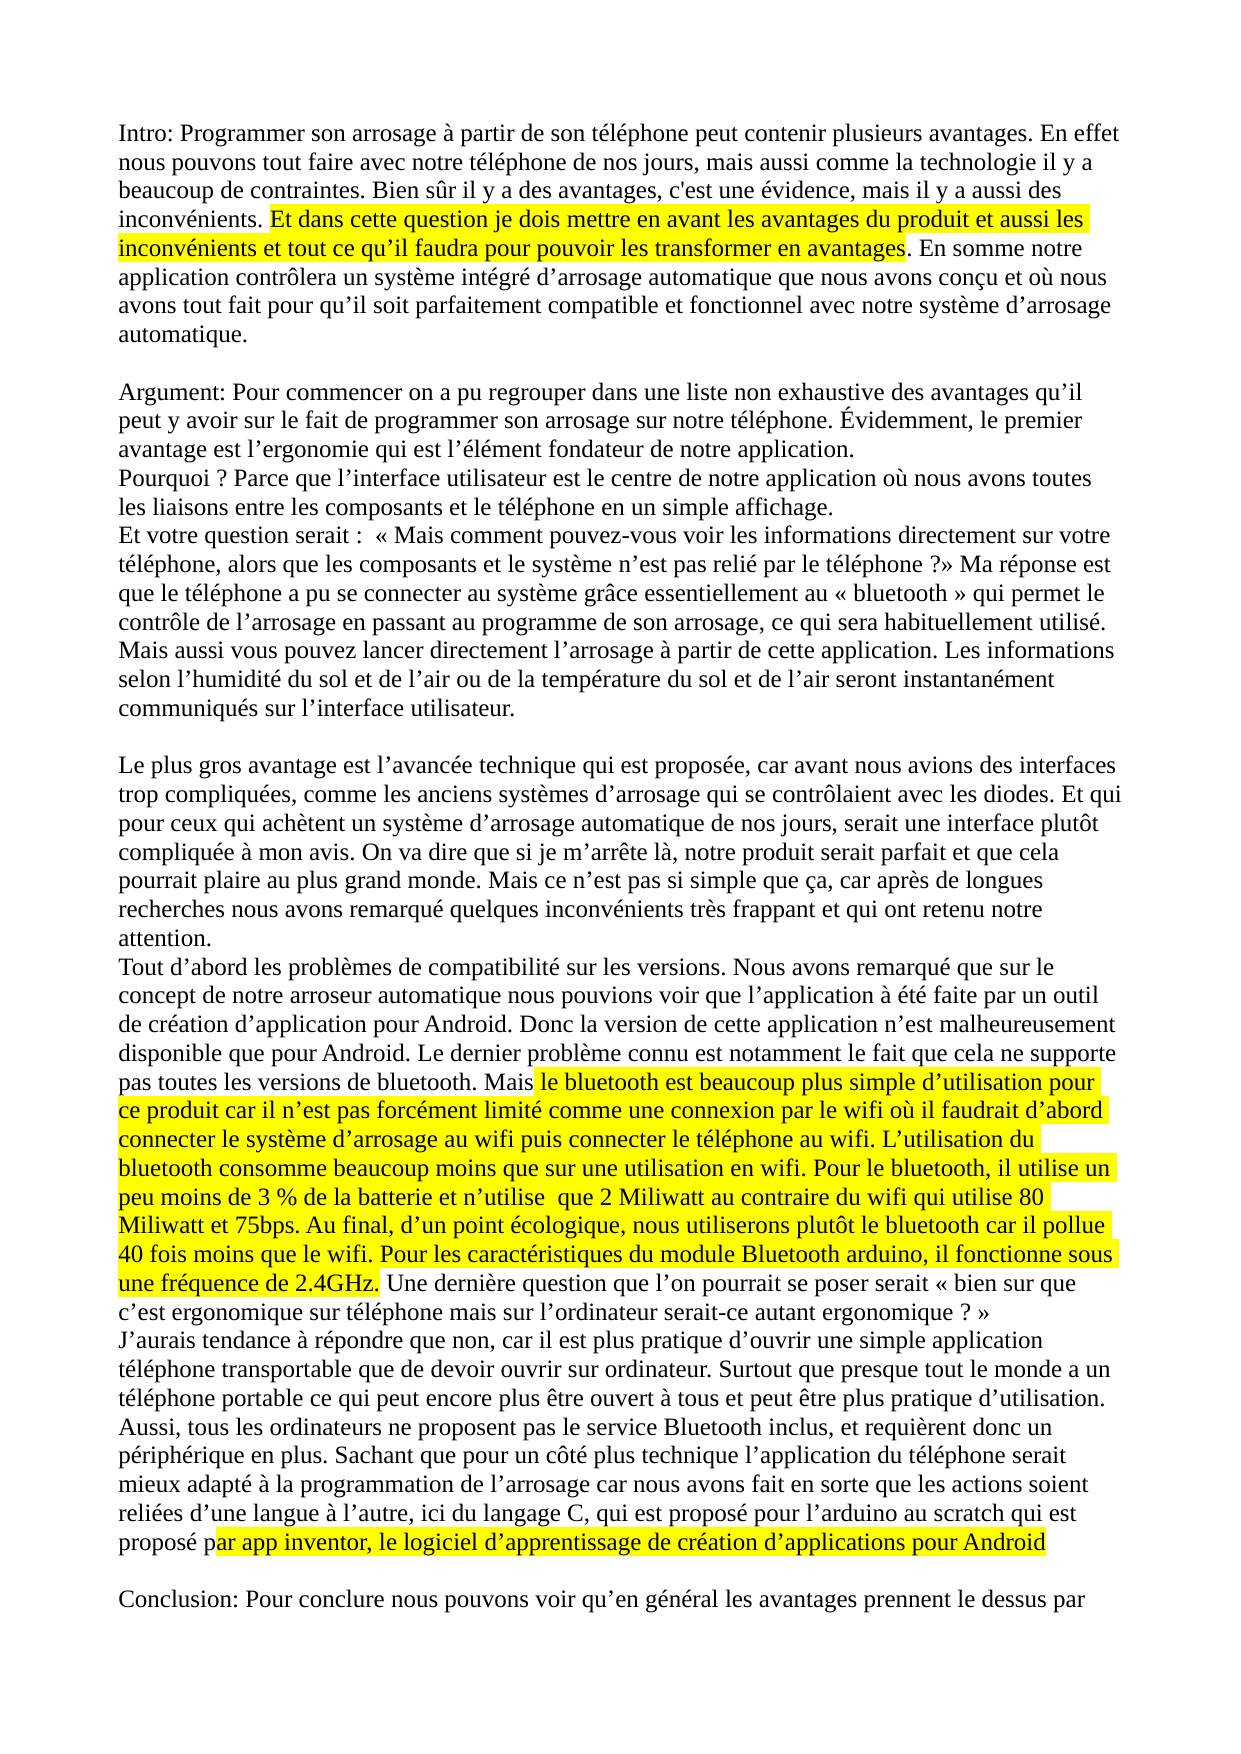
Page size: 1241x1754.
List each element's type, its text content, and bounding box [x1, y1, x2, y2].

text Le plus gros avantage est l’avancée technique qui est proposée, car avant nous avions des interfaces trop compliquées, comme les anciens systèmes d’arrosage qui se contrôlaient avec les diodes. Et qui pour ceux qui achètent un système d’arrosage automatique de nos jours, serait une interface plutôt compliquée à mon avis. On va dire que si je m’arrête là, notre produit serait parfait et que cela pourrait plaire au plus grand monde. Mais ce n’est pas si simple que ça, car après de longues recherches nous avons remarqué quelques inconvénients très frappant et qui ont retenu notre attention. [118, 751, 1122, 952]
text Pourquoi ? Parce que l’interface utilisateur est le centre de notre application où nous avons toutes les liaisons entre les composants et le téléphone en un simple affichage. [118, 463, 1122, 521]
text Tout d’abord les problèmes de compatibilité sur les versions. Nous avons remarqué que sur le concept de notre arroseur automatique nous pouvions voir que l’application à été faite par un outil de création d’application pour Android. Donc la version de cette application n’est malheureusement disponible que pour Android. Le dernier problème connu est notamment le fait que cela ne supporte pas toutes les versions de bluetooth. Mais le bluetooth est beaucoup plus simple d’utilisation pour ce produit car il n’est pas forcément limité comme une connexion par le wifi où il faudrait d’abord connecter le système d’arrosage au wifi puis connecter le téléphone au wifi. L’utilisation du bluetooth consomme beaucoup moins que sur une utilisation en wifi. Pour le bluetooth, il utilise un peu moins de 3 % de la batterie et n’utilise que 2 Miliwatt au contraire du wifi qui utilise 80 Miliwatt et 75bps. Au final, d’un point écologique, nous utiliserons plutôt le bluetooth car il pollue 40 fois moins que le wifi. Pour les caractéristiques du module Bluetooth arduino, il fonctionne sous une fréquence de 2.4GHz. Une dernière question que l’on pourrait se poser serait « bien sur que c’est ergonomique sur téléphone mais sur l’ordinateur serait-ce autant ergonomique ? » [118, 952, 1122, 1326]
text Et votre question serait : « Mais comment pouvez-vous voir les informations directement sur votre téléphone, alors que les composants et le système n’est pas relié par le téléphone ?» Ma réponse est que le téléphone a pu se connecter au système grâce essentiellement au « bluetooth » qui permet le contrôle de l’arrosage en passant au programme de son arrosage, ce qui sera habituellement utilisé. Mais aussi vous pouvez lancer directement l’arrosage à partir de cette application. Les informations selon l’humidité du sol et de l’air ou de la température du sol et de l’air seront instantanément communiqués sur l’interface utilisateur. [118, 521, 1122, 722]
text Conclusion: Pour conclure nous pouvons voir qu’en général les avantages prennent le dessus par [118, 1584, 1122, 1613]
text J’aurais tendance à répondre que non, car il est plus pratique d’ouvrir une simple application téléphone transportable que de devoir ouvrir sur ordinateur. Surtout que presque tout le monde a un téléphone portable ce qui peut encore plus être ouvert à tous et peut être plus pratique d’utilisation. Aussi, tous les ordinateurs ne proposent pas le service Bluetooth inclus, et requièrent donc un périphérique en plus. Sachant que pour un côté plus technique l’application du téléphone serait mieux adapté à la programmation de l’arrosage car nous avons fait en sorte que les actions soient reliées d’une langue à l’autre, ici du langage C, qui est proposé pour l’arduino au scratch qui est proposé par app inventor, le logiciel d’apprentissage de création d’applications pour Android [118, 1326, 1122, 1556]
text Argument: Pour commencer on a pu regrouper dans une liste non exhaustive des avantages qu’il peut y avoir sur le fait de programmer son arrosage sur notre téléphone. Évidemment, le premier avantage est l’ergonomie qui est l’élément fondateur de notre application. [118, 377, 1122, 463]
text Intro: Programmer son arrosage à partir de son téléphone peut contenir plusieurs avantages. En effet nous pouvons tout faire avec notre téléphone de nos jours, mais aussi comme la technologie il y a beaucoup de contraintes. Bien sûr il y a des avantages, c'est une évidence, mais il y a aussi des inconvénients. Et dans cette question je dois mettre en avant les avantages du produit et aussi les inconvénients et tout ce qu’il faudra pour pouvoir les transformer en avantages. En somme notre application contrôlera un système intégré d’arrosage automatique que nous avons conçu et où nous avons tout fait pour qu’il soit parfaitement compatible et fonctionnel avec notre système d’arrosage automatique. [118, 118, 1122, 348]
